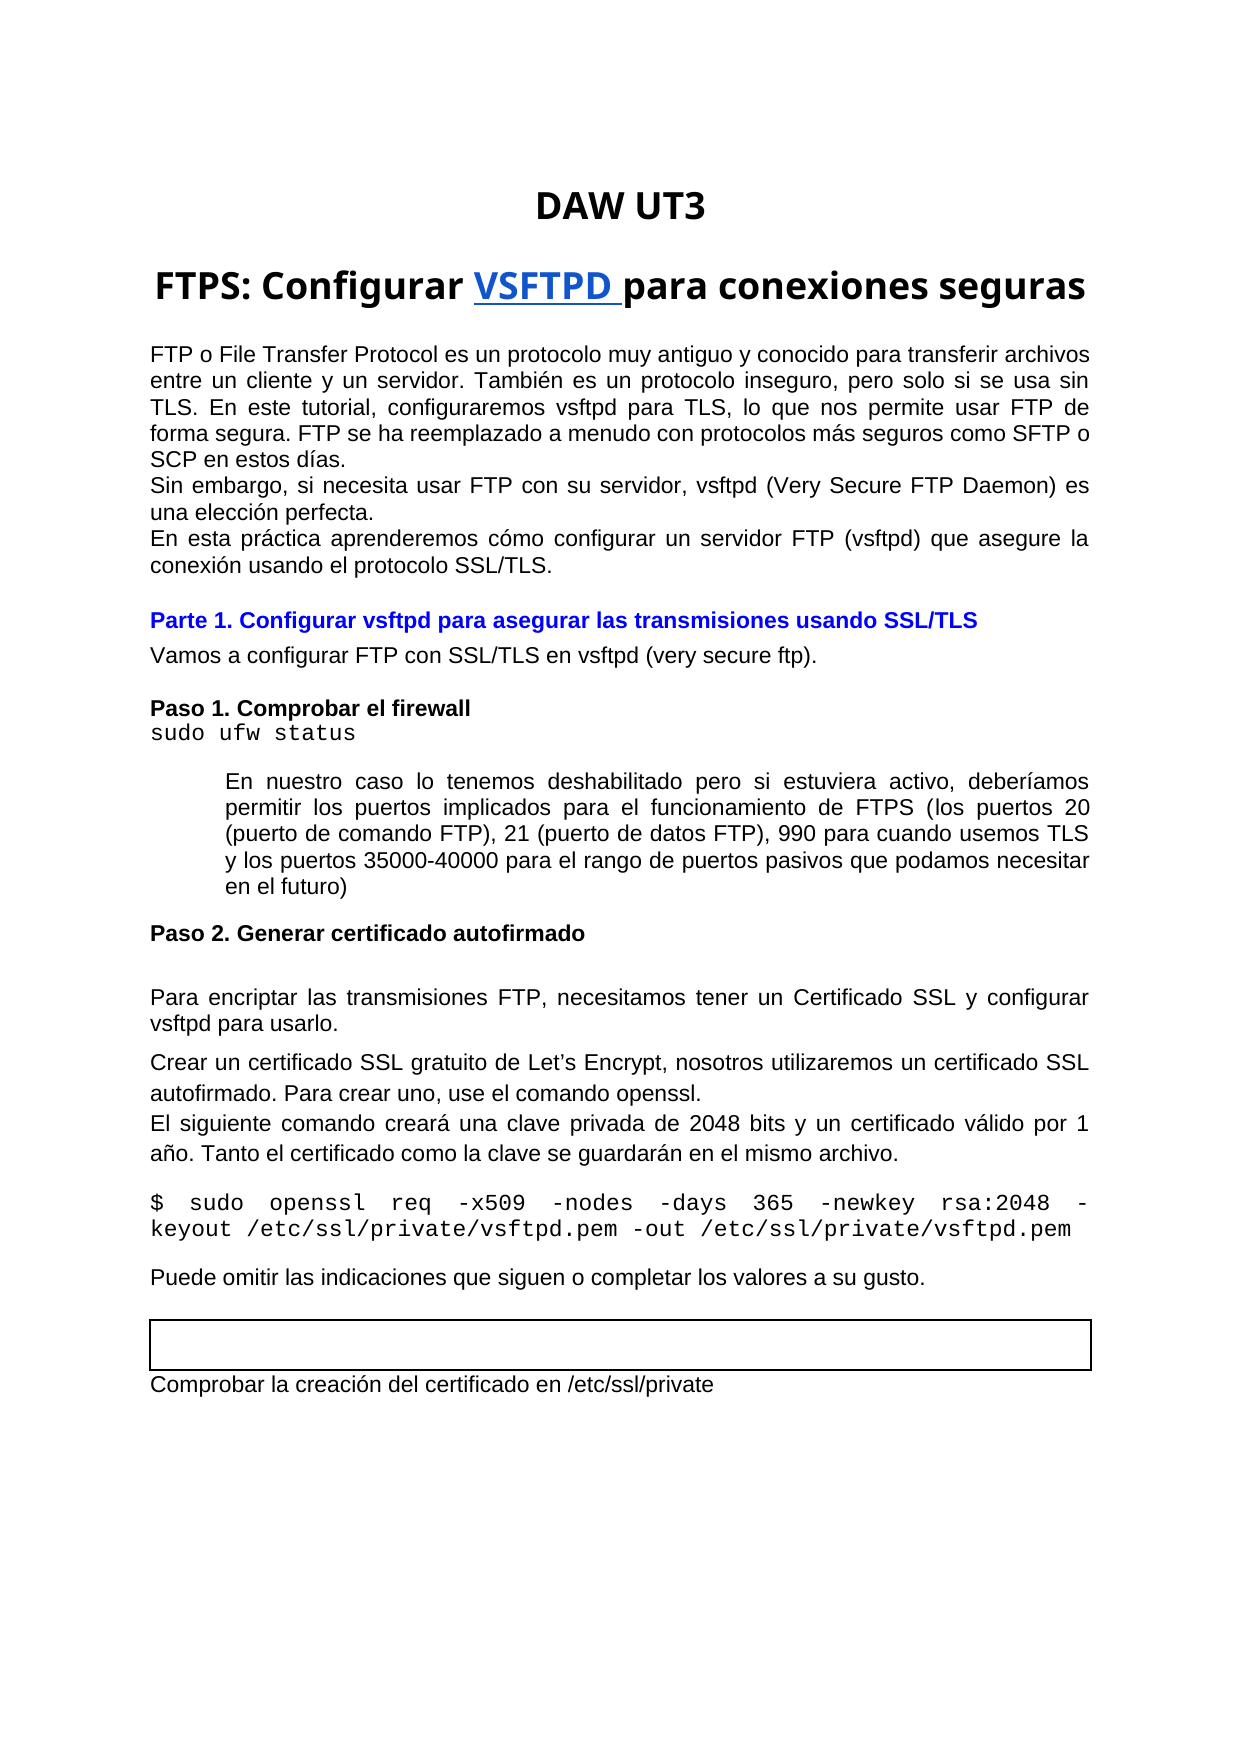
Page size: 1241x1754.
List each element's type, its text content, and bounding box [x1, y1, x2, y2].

text Paso 2. Generar certificado autofirmado [150, 920, 1090, 947]
subtitle DAW UT3 [150, 179, 1090, 230]
text Paso 1. Comprobar el firewall [150, 694, 1090, 721]
text Vamos a configurar FTP con SSL/TLS en vsftpd (very secure ftp). [150, 642, 1090, 668]
text sudo ufw status [150, 721, 1090, 747]
text $ sudo openssl req -x509 -nodes -days 365 -newkey rsa:2048 -keyout /etc/ssl/private/vsftpd.pem -out /etc/ssl/private/vsftpd.pem [150, 1191, 1090, 1243]
text Crear un certificado SSL gratuito de Let’s Encrypt, nosotros utilizaremos un certificado SSL autofirmado. Para crear uno, use el comando openssl. [150, 1049, 1090, 1106]
table_header [151, 1321, 1090, 1368]
text Puede omitir las indicaciones que siguen o completar los valores a su gusto. [150, 1264, 1090, 1290]
subtitle Para encriptar las transmisiones FTP, necesitamos tener un Certificado SSL y configurar vsftpd para usarlo. [150, 984, 1090, 1037]
text En nuestro caso lo tenemos deshabilitado pero si estuviera activo, deberíamos permitir los puertos implicados para el funcionamiento de FTPS (los puertos 20 (puerto de comando FTP), 21 (puerto de datos FTP), 990 para cuando usemos TLS y los puertos 35000-40000 para el rango de puertos pasivos que podamos necesitar en el futuro) [225, 768, 1090, 899]
text Comprobar la creación del certificado en /etc/ssl/private [150, 1371, 1090, 1397]
text En esta práctica aprenderemos cómo configurar un servidor FTP (vsftpd) que asegure la conexión usando el protocolo SSL/TLS. [150, 525, 1090, 578]
subtitle Parte 1. Configurar vsftpd para asegurar las transmisiones usando SSL/TLS [150, 607, 1090, 633]
text FTP o File Transfer Protocol es un protocolo muy antiguo y conocido para transferir archivos entre un cliente y un servidor. También es un protocolo inseguro, pero solo si se usa sin TLS. En este tutorial, configuraremos vsftpd para TLS, lo que nos permite usar FTP de forma segura. FTP se ha reemplazado a menudo con protocolos más seguros como SFTP o SCP en estos días. [150, 341, 1090, 472]
subtitle FTPS: Configurar VSFTPD para conexiones seguras [150, 259, 1090, 310]
text Sin embargo, si necesita usar FTP con su servidor, vsftpd (Very Secure FTP Daemon) es una elección perfecta. [150, 472, 1090, 525]
text El siguiente comando creará una clave privada de 2048 bits y un certificado válido por 1 año. Tanto el certificado como la clave se guardarán en el mismo archivo. [150, 1110, 1090, 1166]
